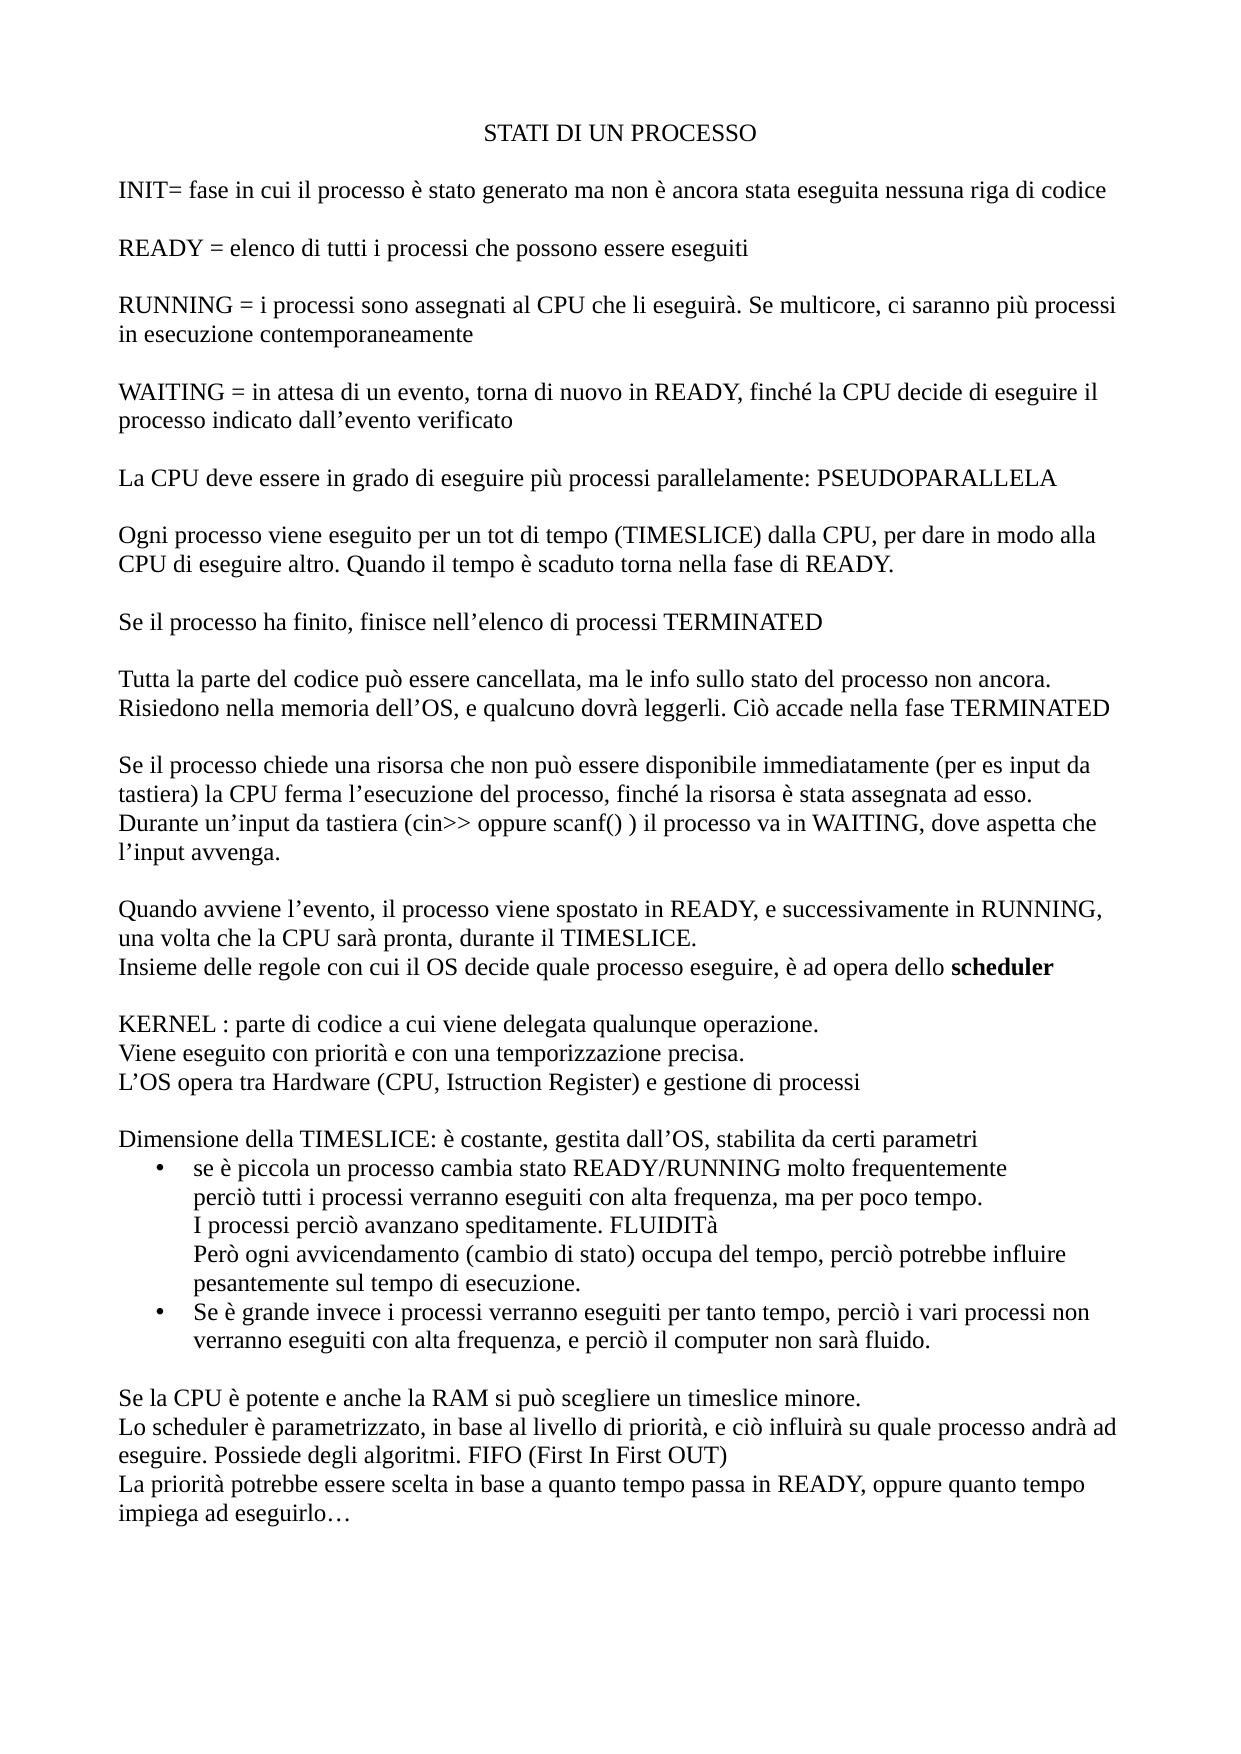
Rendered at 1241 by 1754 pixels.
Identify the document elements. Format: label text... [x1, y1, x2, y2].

text Lo scheduler è parametrizzato, in base al livello di priorità, e ciò influirà su quale processo andrà ad eseguire. Possiede degli algoritmi. FIFO (First In First OUT) [118, 1412, 1122, 1469]
text La CPU deve essere in grado di eseguire più processi parallelamente: PSEUDOPARALLELA [118, 463, 1122, 492]
text KERNEL : parte di codice a cui viene delegata qualunque operazione. [118, 1009, 1122, 1038]
text RUNNING = i processi sono assegnati al CPU che li eseguirà. Se multicore, ci saranno più processi in esecuzione contemporaneamente [118, 291, 1122, 348]
list Però ogni avvicendamento (cambio di stato) occupa del tempo, perciò potrebbe influire pesantemente sul tempo di esecuzione. [156, 1239, 1122, 1297]
text La priorità potrebbe essere scelta in base a quanto tempo passa in READY, oppure quanto tempo impiega ad eseguirlo… [118, 1469, 1122, 1527]
text Se la CPU è potente e anche la RAM si può scegliere un timeslice minore. [118, 1383, 1122, 1412]
text Quando avviene l’evento, il processo viene spostato in READY, e successivamente in RUNNING, una volta che la CPU sarà pronta, durante il TIMESLICE. [118, 894, 1122, 952]
text Dimensione della TIMESLICE: è costante, gestita dall’OS, stabilita da certi parametri [118, 1124, 1122, 1153]
text Durante un’input da tastiera (cin>> oppure scanf() ) il processo va in WAITING, dove aspetta che l’input avvenga. [118, 808, 1122, 866]
text L’OS opera tra Hardware (CPU, Istruction Register) e gestione di processi [118, 1067, 1122, 1096]
list Se è grande invece i processi verranno eseguiti per tanto tempo, perciò i vari processi non verranno eseguiti con alta frequenza, e perciò il computer non sarà fluido. [156, 1297, 1122, 1354]
text READY = elenco di tutti i processi che possono essere eseguiti [118, 233, 1122, 262]
text Insieme delle regole con cui il OS decide quale processo eseguire, è ad opera dello scheduler [118, 952, 1122, 981]
text Ogni processo viene eseguito per un tot di tempo (TIMESLICE) dalla CPU, per dare in modo alla CPU di eseguire altro. Quando il tempo è scaduto torna nella fase di READY. [118, 521, 1122, 578]
list I processi perciò avanzano speditamente. FLUIDITà [156, 1211, 1122, 1239]
text Se il processo ha finito, finisce nell’elenco di processi TERMINATED [118, 607, 1122, 636]
text INIT= fase in cui il processo è stato generato ma non è ancora stata eseguita nessuna riga di codice [118, 176, 1122, 204]
text Se il processo chiede una risorsa che non può essere disponibile immediatamente (per es input da tastiera) la CPU ferma l’esecuzione del processo, finché la risorsa è stata assegnata ad esso. [118, 751, 1122, 808]
text WAITING = in attesa di un evento, torna di nuovo in READY, finché la CPU decide di eseguire il processo indicato dall’evento verificato [118, 377, 1122, 434]
text STATI DI UN PROCESSO [118, 118, 1122, 147]
text Risiedono nella memoria dell’OS, e qualcuno dovrà leggerli. Ciò accade nella fase TERMINATED [118, 693, 1122, 722]
text Viene eseguito con priorità e con una temporizzazione precisa. [118, 1038, 1122, 1067]
text Tutta la parte del codice può essere cancellata, ma le info sullo stato del processo non ancora. [118, 664, 1122, 693]
list se è piccola un processo cambia stato READY/RUNNING molto frequentemente perciò tutti i processi verranno eseguiti con alta frequenza, ma per poco tempo. [156, 1153, 1122, 1211]
